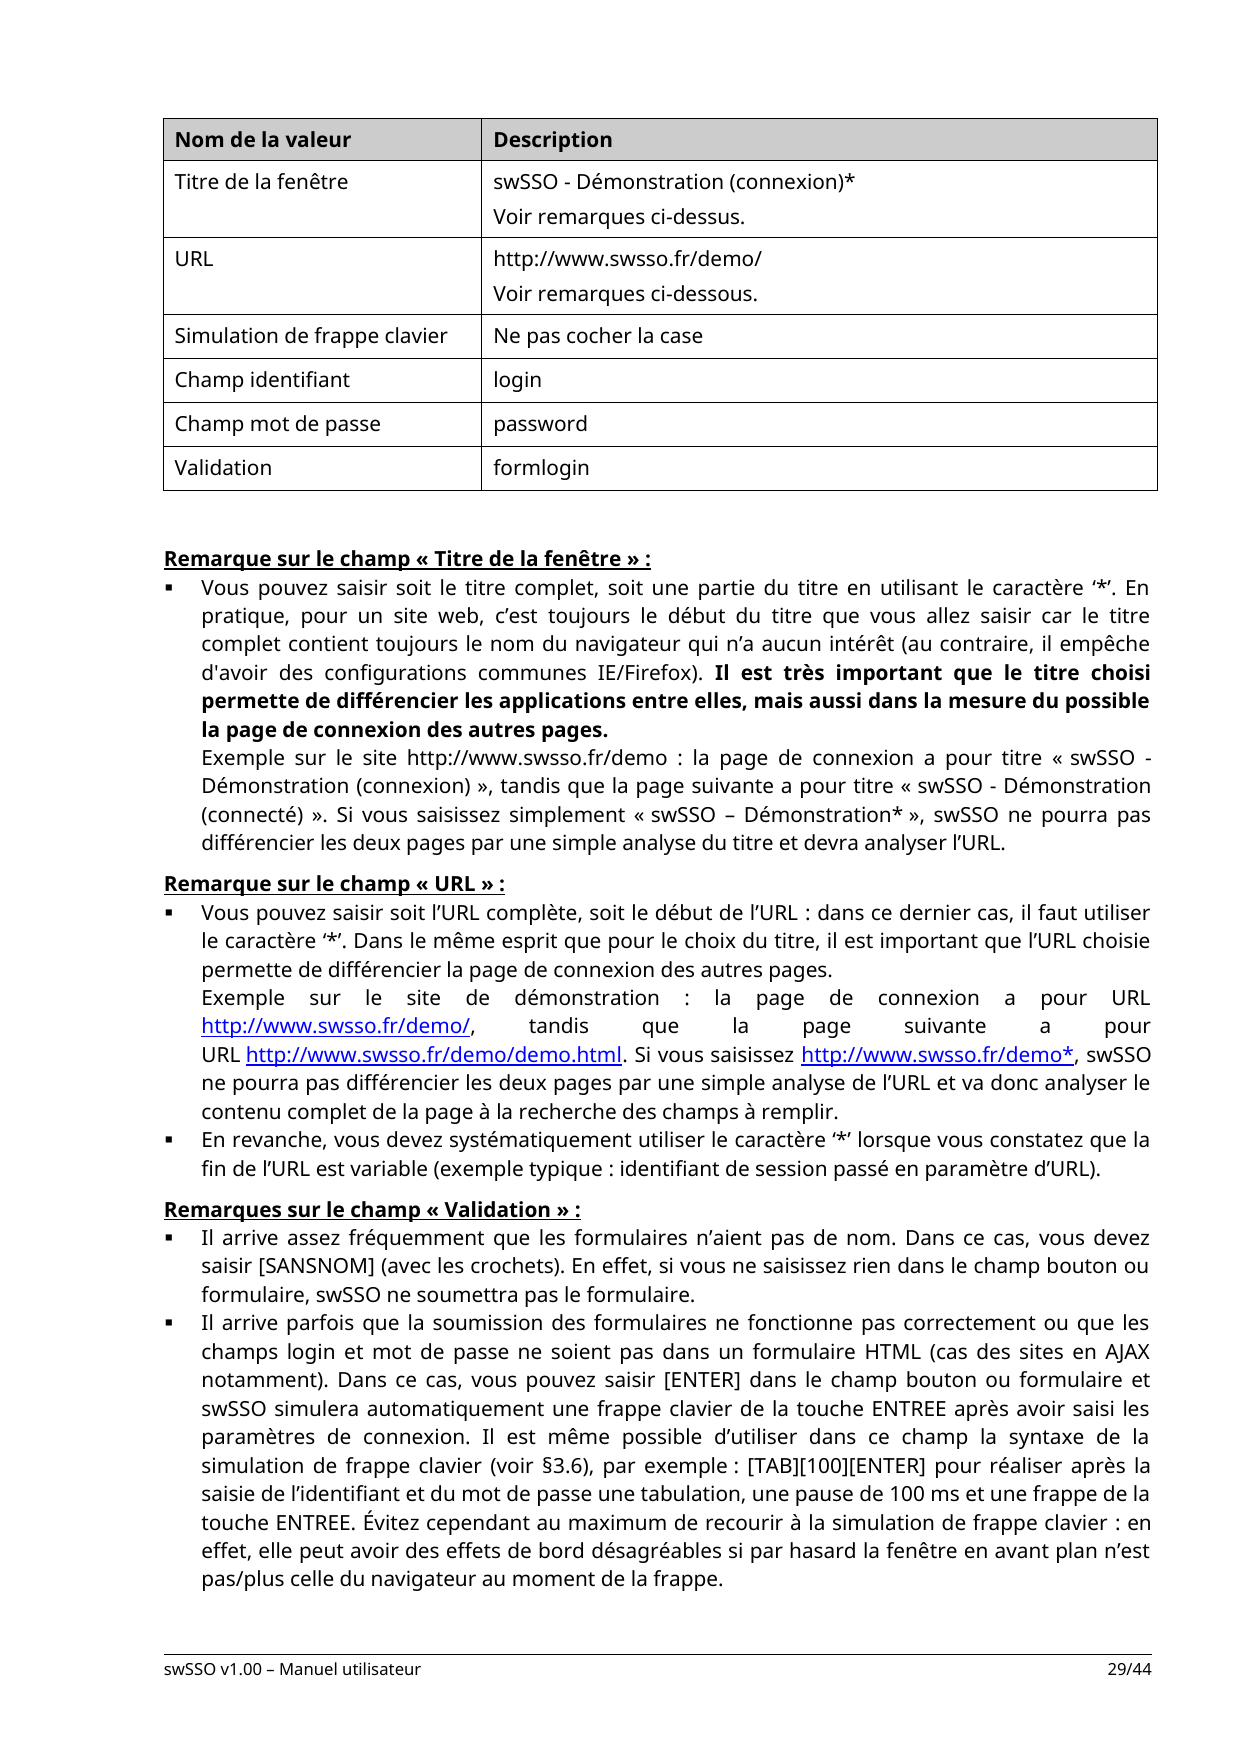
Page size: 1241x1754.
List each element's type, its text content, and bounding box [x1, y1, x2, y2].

list Vous pouvez saisir soit le titre complet, soit une partie du titre en utilisant le caractère ‘*’. En pratique, pour un site web, c’est toujours le début du titre que vous allez saisir car le titre complet contient toujours le nom du navigateur qui n’a aucun intérêt (au contraire, il empêche d'avoir des configurations communes IE/Firefox). Il est très important que le titre choisi permette de différencier les applications entre elles, mais aussi dans la mesure du possible la page de connexion des autres pages. [164, 573, 1152, 743]
text Remarques sur le champ « Validation » : [164, 1195, 1152, 1223]
table_cell Validation [164, 447, 481, 490]
list Vous pouvez saisir soit l’URL complète, soit le début de l’URL : dans ce dernier cas, il faut utiliser le caractère ‘*’. Dans le même esprit que pour le choix du titre, il est important que l’URL choisie permette de différencier la page de connexion des autres pages. [164, 898, 1152, 983]
table_cell http://www.swsso.fr/demo/ Voir remarques ci-dessous. [482, 238, 1157, 313]
table_cell URL [164, 238, 481, 313]
table_cell swSSO - Démonstration (connexion)* Voir remarques ci-dessus. [482, 161, 1157, 237]
table_cell Champ mot de passe [164, 403, 481, 446]
table_header Description [482, 119, 1157, 160]
list Il arrive assez fréquemment que les formulaires n’aient pas de nom. Dans ce cas, vous devez saisir [SANSNOM] (avec les crochets). En effet, si vous ne saisissez rien dans le champ bouton ou formulaire, swSSO ne soumettra pas le formulaire. [164, 1223, 1152, 1308]
text Remarque sur le champ « Titre de la fenêtre » : [164, 544, 1152, 573]
table_cell Ne pas cocher la case [482, 315, 1157, 357]
table_cell login [482, 359, 1157, 402]
table_cell Titre de la fenêtre [164, 161, 481, 237]
table_header Nom de la valeur [164, 119, 481, 160]
list Il arrive parfois que la soumission des formulaires ne fonctionne pas correctement ou que les champs login et mot de passe ne soient pas dans un formulaire HTML (cas des sites en AJAX notamment). Dans ce cas, vous pouvez saisir [ENTER] dans le champ bouton ou formulaire et swSSO simulera automatiquement une frappe clavier de la touche ENTREE après avoir saisi les paramètres de connexion. Il est même possible d’utiliser dans ce champ la syntaxe de la simulation de frappe clavier (voir §3.6), par exemple : [TAB][100][ENTER] pour réaliser après la saisie de l’identifiant et du mot de passe une tabulation, une pause de 100 ms et une frappe de la touche ENTREE. Évitez cependant au maximum de recourir à la simulation de frappe clavier : en effet, elle peut avoir des effets de bord désagréables si par hasard la fenêtre en avant plan n’est pas/plus celle du navigateur au moment de la frappe. [164, 1308, 1152, 1593]
text Remarque sur le champ « URL » : [164, 869, 1152, 898]
list En revanche, vous devez systématiquement utiliser le caractère ‘*’ lorsque vous constatez que la fin de l’URL est variable (exemple typique : identifiant de session passé en paramètre d’URL). [164, 1125, 1152, 1182]
table_cell password [482, 403, 1157, 446]
table_cell formlogin [482, 447, 1157, 490]
table_cell Simulation de frappe clavier [164, 315, 481, 357]
text Exemple sur le site de démonstration : la page de connexion a pour URL http://www.swsso.fr/demo/, tandis que la page suivante a pour URL http://www.swsso.fr/demo/demo.html. Si vous saisissez http://www.swsso.fr/demo*, swSSO ne pourra pas différencier les deux pages par une simple analyse de l’URL et va donc analyser le contenu complet de la page à la recherche des champs à remplir. [201, 983, 1152, 1125]
table_cell Champ identifiant [164, 359, 481, 402]
text Exemple sur le site http://www.swsso.fr/demo : la page de connexion a pour titre « swSSO - Démonstration (connexion) », tandis que la page suivante a pour titre « swSSO - Démonstration (connecté) ». Si vous saisissez simplement « swSSO – Démonstration* », swSSO ne pourra pas différencier les deux pages par une simple analyse du titre et devra analyser l’URL. [201, 743, 1152, 857]
